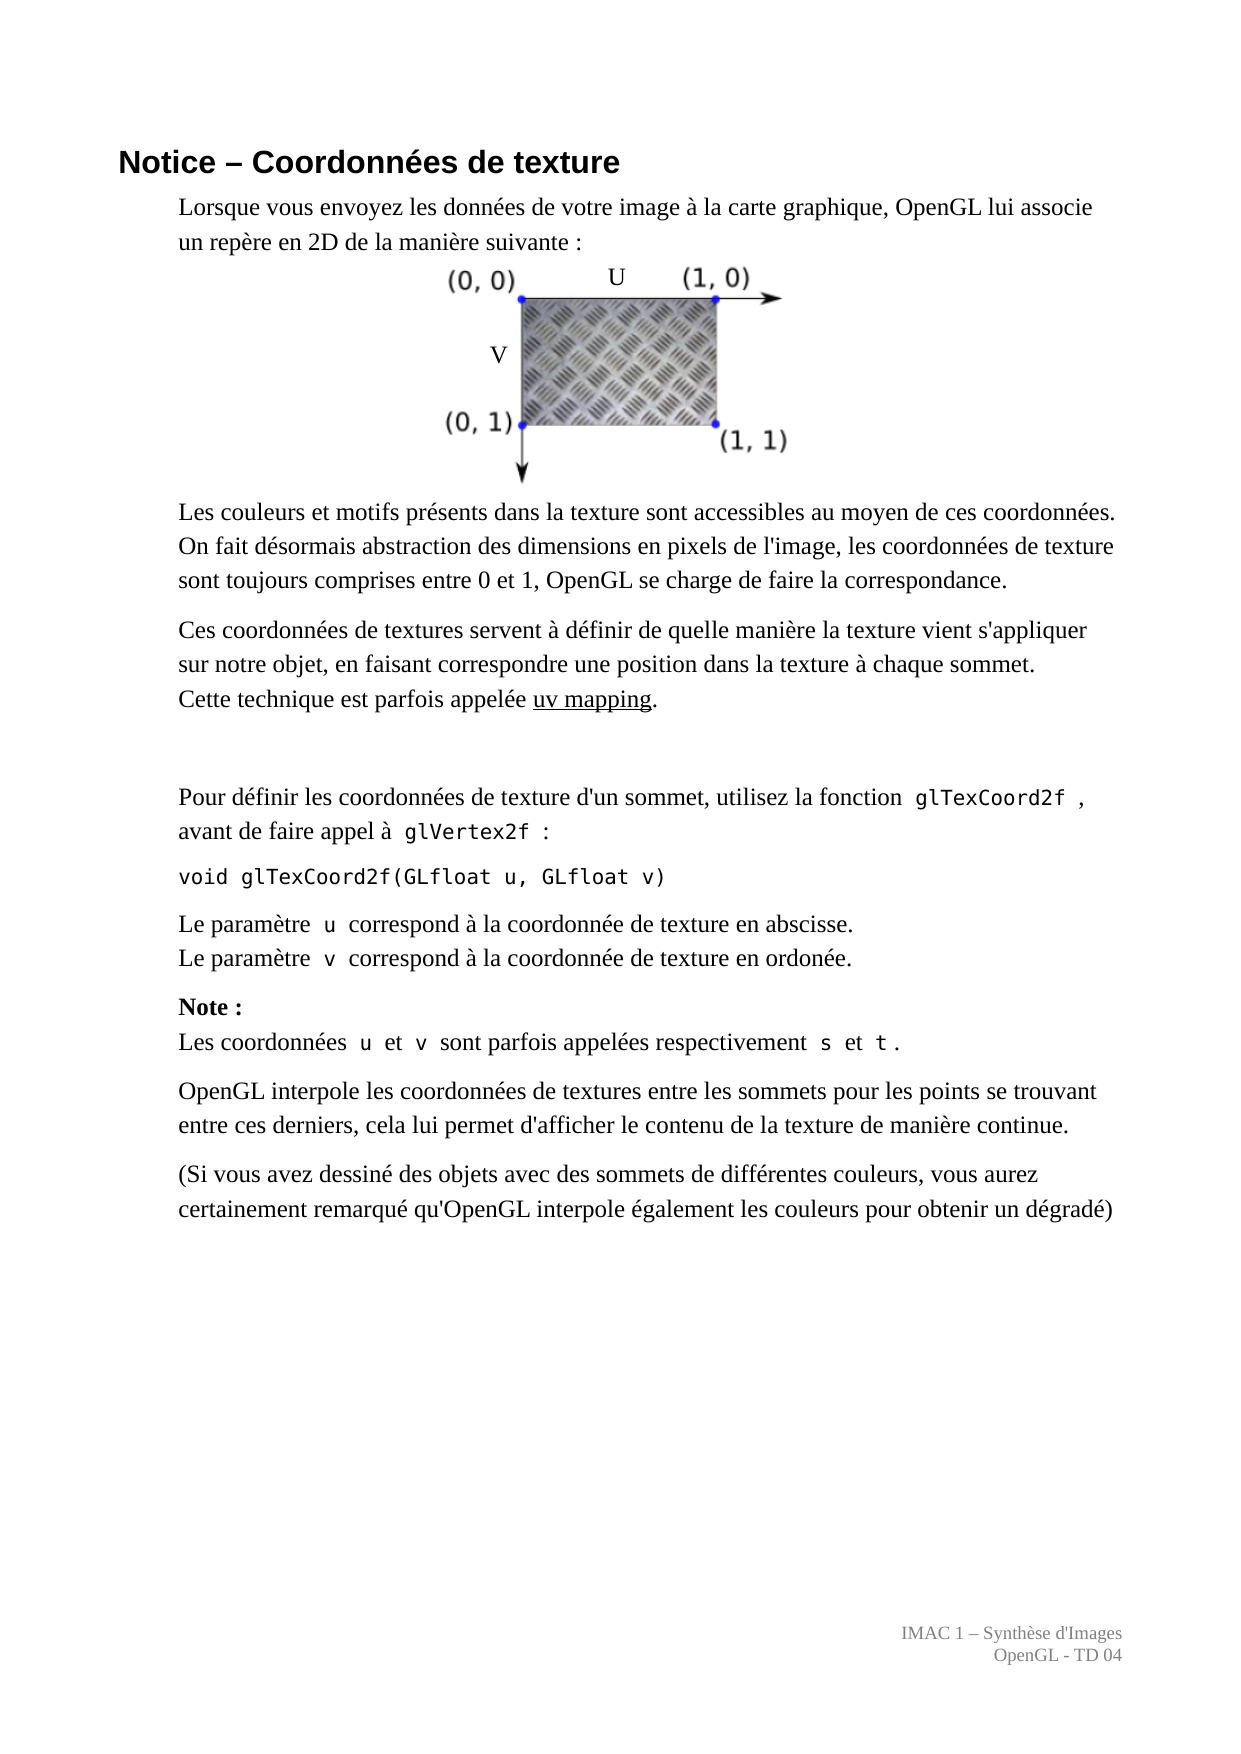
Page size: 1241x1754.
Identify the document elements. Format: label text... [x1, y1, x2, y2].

text Ces coordonnées de textures servent à définir de quelle manière la texture vient s'appliquer sur notre objet, en faisant correspondre une position dans la texture à chaque sommet. Cette technique est parfois appelée uv mapping. [178, 615, 1122, 712]
subtitle Notice – Coordonnées de texture [118, 143, 1122, 180]
text Les couleurs et motifs présents dans la texture sont accessibles au moyen de ces coordonnées. On fait désormais abstraction des dimensions en pixels de l'image, les coordonnées de texture sont toujours comprises entre 0 et 1, OpenGL se charge de faire la correspondance. [178, 276, 1122, 594]
text Pour définir les coordonnées de texture d'un sommet, utilisez la fonction glTexCoord2f , avant de faire appel à glVertex2f : [178, 782, 1122, 845]
text void glTexCoord2f(GLfloat u, GLfloat v) [178, 865, 1122, 889]
picture [444, 261, 797, 491]
text Note : Les coordonnées u et v sont parfois appelées respectivement s et t . [178, 992, 1122, 1056]
text Le paramètre u correspond à la coordonnée de texture en abscisse. Le paramètre v correspond à la coordonnée de texture en ordonée. [178, 909, 1122, 972]
text (Si vous avez dessiné des objets avec des sommets de différentes couleurs, vous aurez certainement remarqué qu'OpenGL interpole également les couleurs pour obtenir un dégradé) [178, 1159, 1122, 1223]
text Lorsque vous envoyez les données de votre image à la carte graphique, OpenGL lui associe un repère en 2D de la manière suivante : [178, 192, 1122, 256]
text OpenGL interpole les coordonnées de textures entre les sommets pour les points se trouvant entre ces derniers, cela lui permet d'afficher le contenu de la texture de manière continue. [178, 1076, 1122, 1139]
